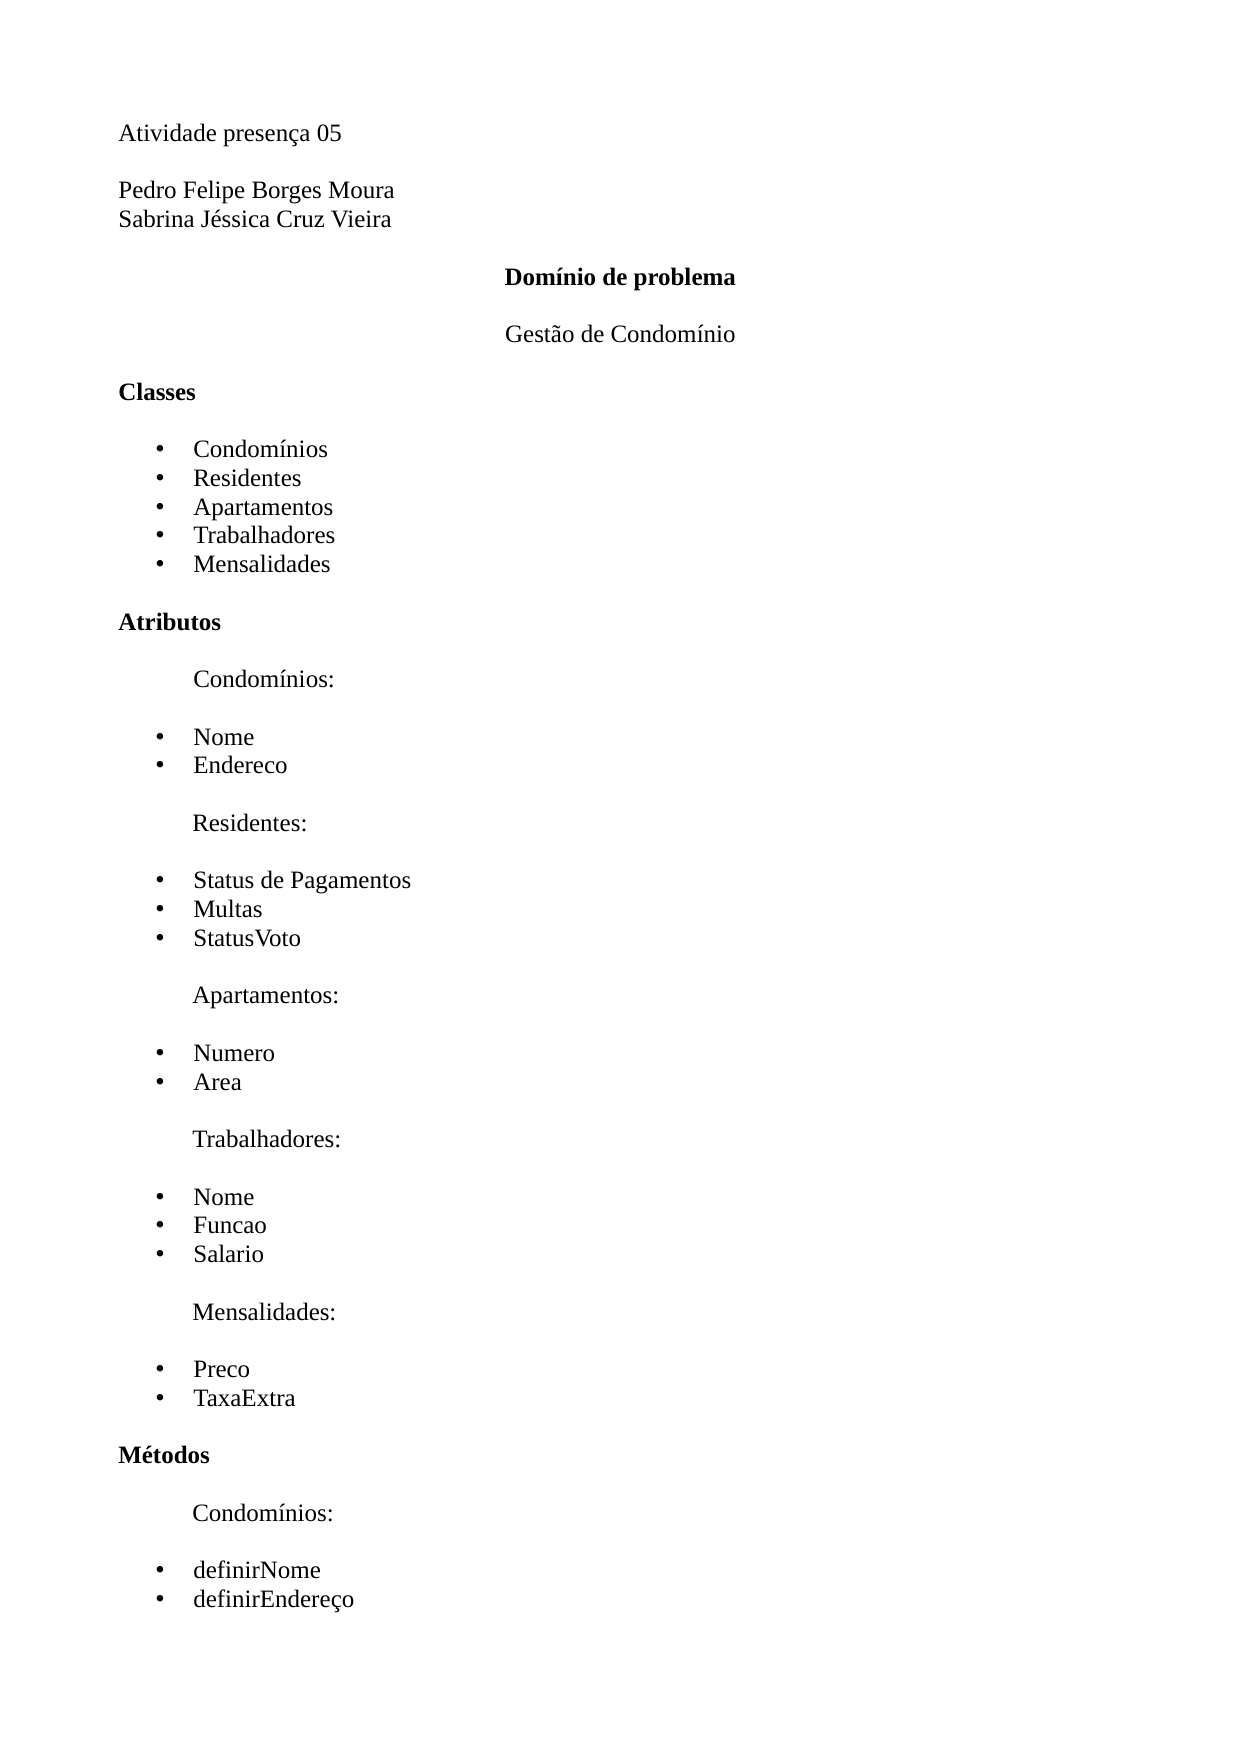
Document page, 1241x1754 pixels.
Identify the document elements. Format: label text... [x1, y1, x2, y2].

list Apartamentos [156, 492, 1122, 521]
list Numero [156, 1038, 1122, 1067]
text Trabalhadores: [118, 1124, 1122, 1153]
list definirEndereço [156, 1584, 1122, 1613]
list Condomínios: [156, 664, 1122, 693]
list Mensalidades [156, 549, 1122, 607]
list Nome [156, 722, 1122, 751]
text Atributos [118, 607, 1122, 636]
text Condomínios: [118, 1498, 1122, 1527]
text Gestão de Condomínio [118, 319, 1122, 348]
list Trabalhadores [156, 521, 1122, 549]
text Pedro Felipe Borges Moura Sabrina Jéssica Cruz Vieira [118, 176, 1122, 233]
list Nome [156, 1182, 1122, 1211]
text Classes [118, 377, 1122, 406]
list Preco [156, 1354, 1122, 1383]
list Salario [156, 1239, 1122, 1268]
text Domínio de problema [118, 262, 1122, 291]
list Funcao [156, 1211, 1122, 1239]
text Mensalidades: [118, 1297, 1122, 1326]
list Condomínios [156, 434, 1122, 463]
list Status de Pagamentos [156, 866, 1122, 894]
list Area [156, 1067, 1122, 1096]
text Apartamentos: [118, 981, 1122, 1009]
text Métodos [118, 1441, 1122, 1469]
list StatusVoto [156, 923, 1122, 952]
list Multas [156, 894, 1122, 923]
list Residentes [156, 463, 1122, 492]
text Atividade presença 05 [118, 118, 1122, 147]
list TaxaExtra [156, 1383, 1122, 1412]
list Endereco [156, 751, 1122, 779]
text Residentes: [118, 808, 1122, 837]
list definirNome [156, 1556, 1122, 1584]
